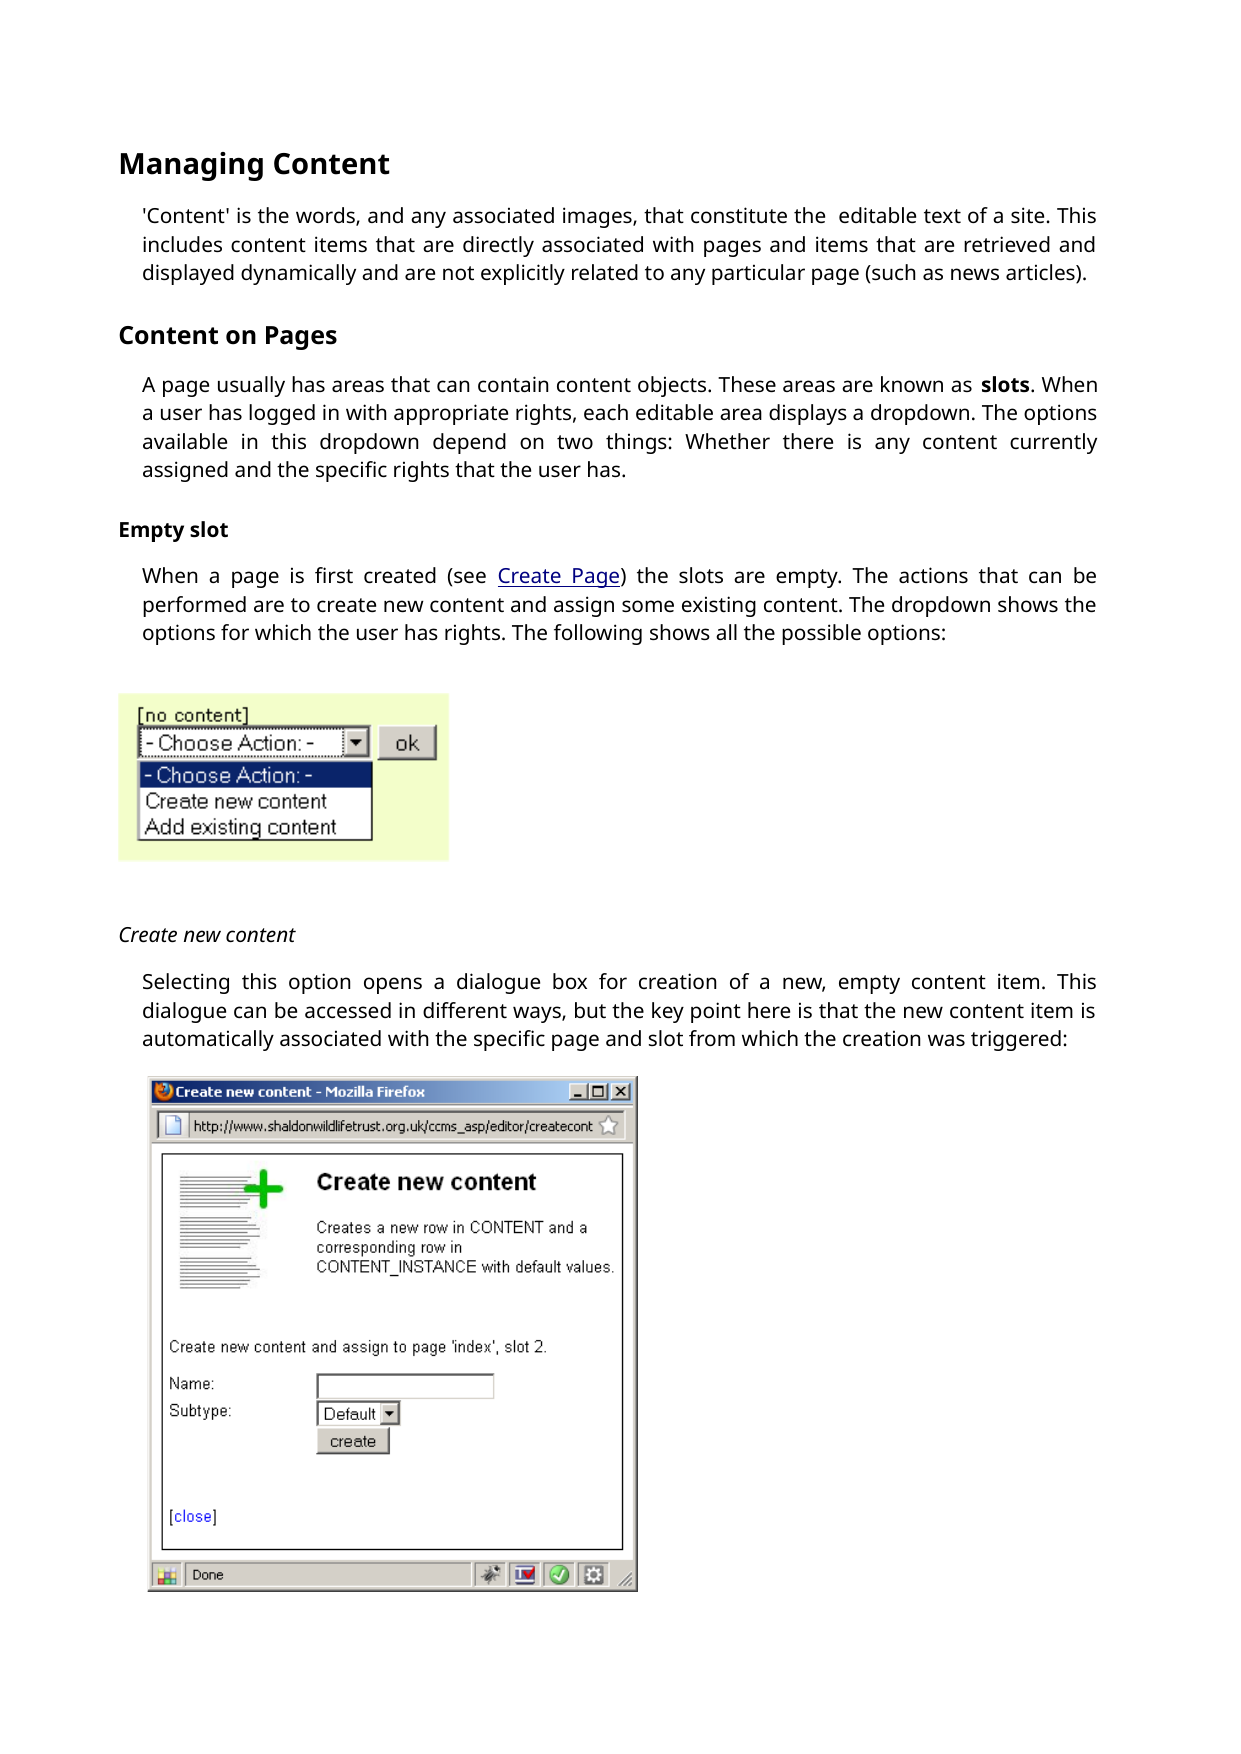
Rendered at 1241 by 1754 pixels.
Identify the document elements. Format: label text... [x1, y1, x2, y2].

text When a page is first created (see Create Page) the slots are empty. The actions that can be performed are to create new content and assign some existing content. The dropdown shows the options for which the user has rights. The following shows all the possible options: [142, 562, 1098, 647]
text 'Content' is the words, and any associated images, that constitute the editable text of a site. This includes content items that are directly associated with pages and items that are retrieved and displayed dynamically and are not explicitly related to any particular page (such as news articles). [142, 201, 1098, 287]
text Selecting this option opens a dialogue box for creation of a new, empty content item. This dialogue can be accessed in different ways, but the key point here is that the new content item is automatically associated with the specific page and slot from which the creation was triggered: [142, 967, 1098, 1053]
subtitle Content on Pages [118, 317, 1122, 352]
text A page usually has areas that can contain content objects. These areas are known as slots. When a user has logged in with appropriate rights, each editable area displays a dropdown. The options available in this dropdown depend on two things: Whether there is any content currently assigned and the specific rights that the user has. [142, 370, 1098, 484]
subtitle Managing Content [118, 143, 1122, 183]
picture [147, 1076, 638, 1592]
subtitle Empty slot [118, 515, 1122, 543]
subtitle Create new content [118, 921, 1122, 949]
